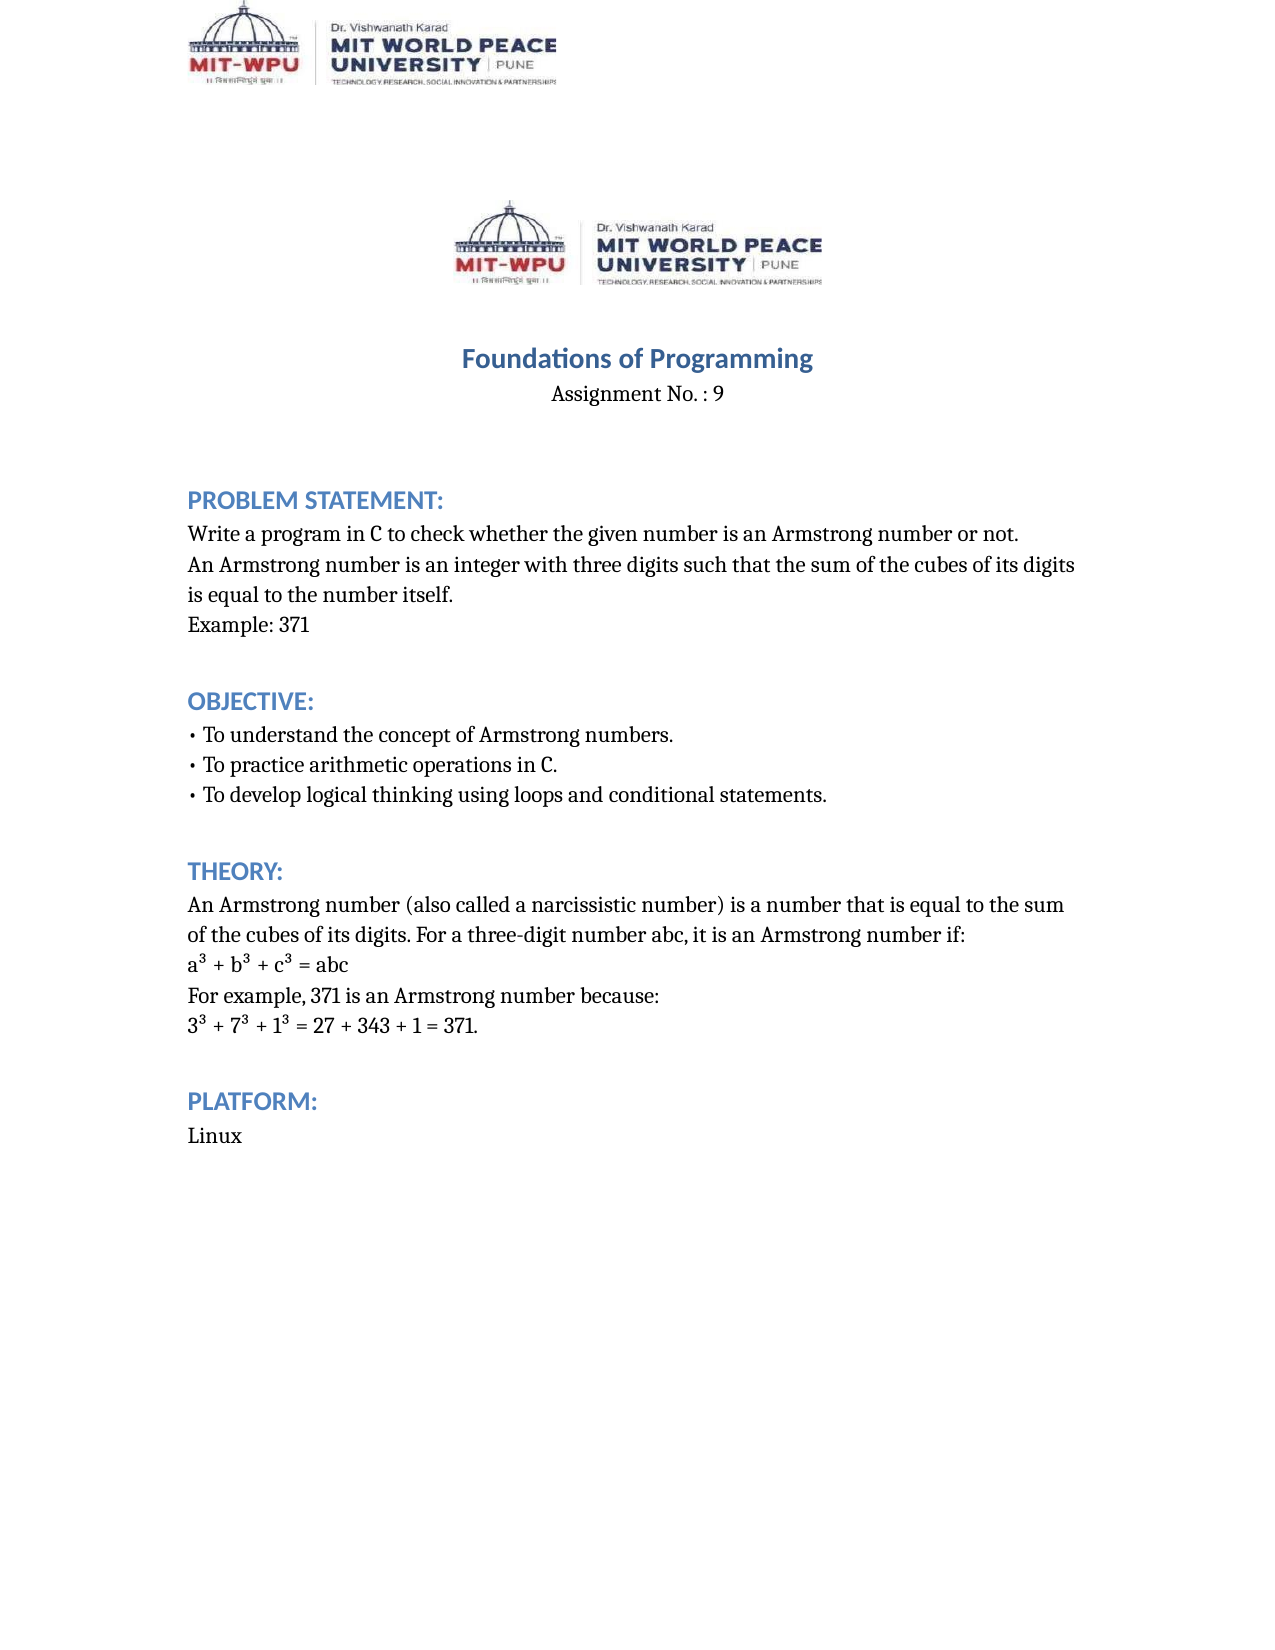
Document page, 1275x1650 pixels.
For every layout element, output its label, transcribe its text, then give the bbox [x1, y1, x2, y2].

text Write a program in C to check whether the given number is an Armstrong number or not. An Armstrong number is an integer with three digits such that the sum of the cubes of its digits is equal to the number itself. Example: 371 [187, 521, 1087, 638]
subtitle PROBLEM STATEMENT: [187, 483, 1087, 516]
text • To understand the concept of Armstrong numbers. • To practice arithmetic operations in C. • To develop logical thinking using loops and conditional statements. [187, 722, 1087, 808]
subtitle OBJECTIVE: [187, 684, 1087, 717]
subtitle THEORY: [187, 854, 1087, 887]
subtitle PLATFORM: [187, 1084, 1087, 1118]
text Assignment No. : 9 [187, 381, 1087, 438]
text Linux [187, 1122, 1087, 1149]
text An Armstrong number (also called a narcissistic number) is a number that is equal to the sum of the cubes of its digits. For a three-digit number abc, it is an Armstrong number if: a³ + b³ + c³ = abc For example, 371 is an Armstrong number because: 3³ + 7³ + 1³ = 27 + 343 + 1 = 371. [187, 892, 1087, 1039]
subtitle Foundations of Programming [187, 340, 1087, 376]
